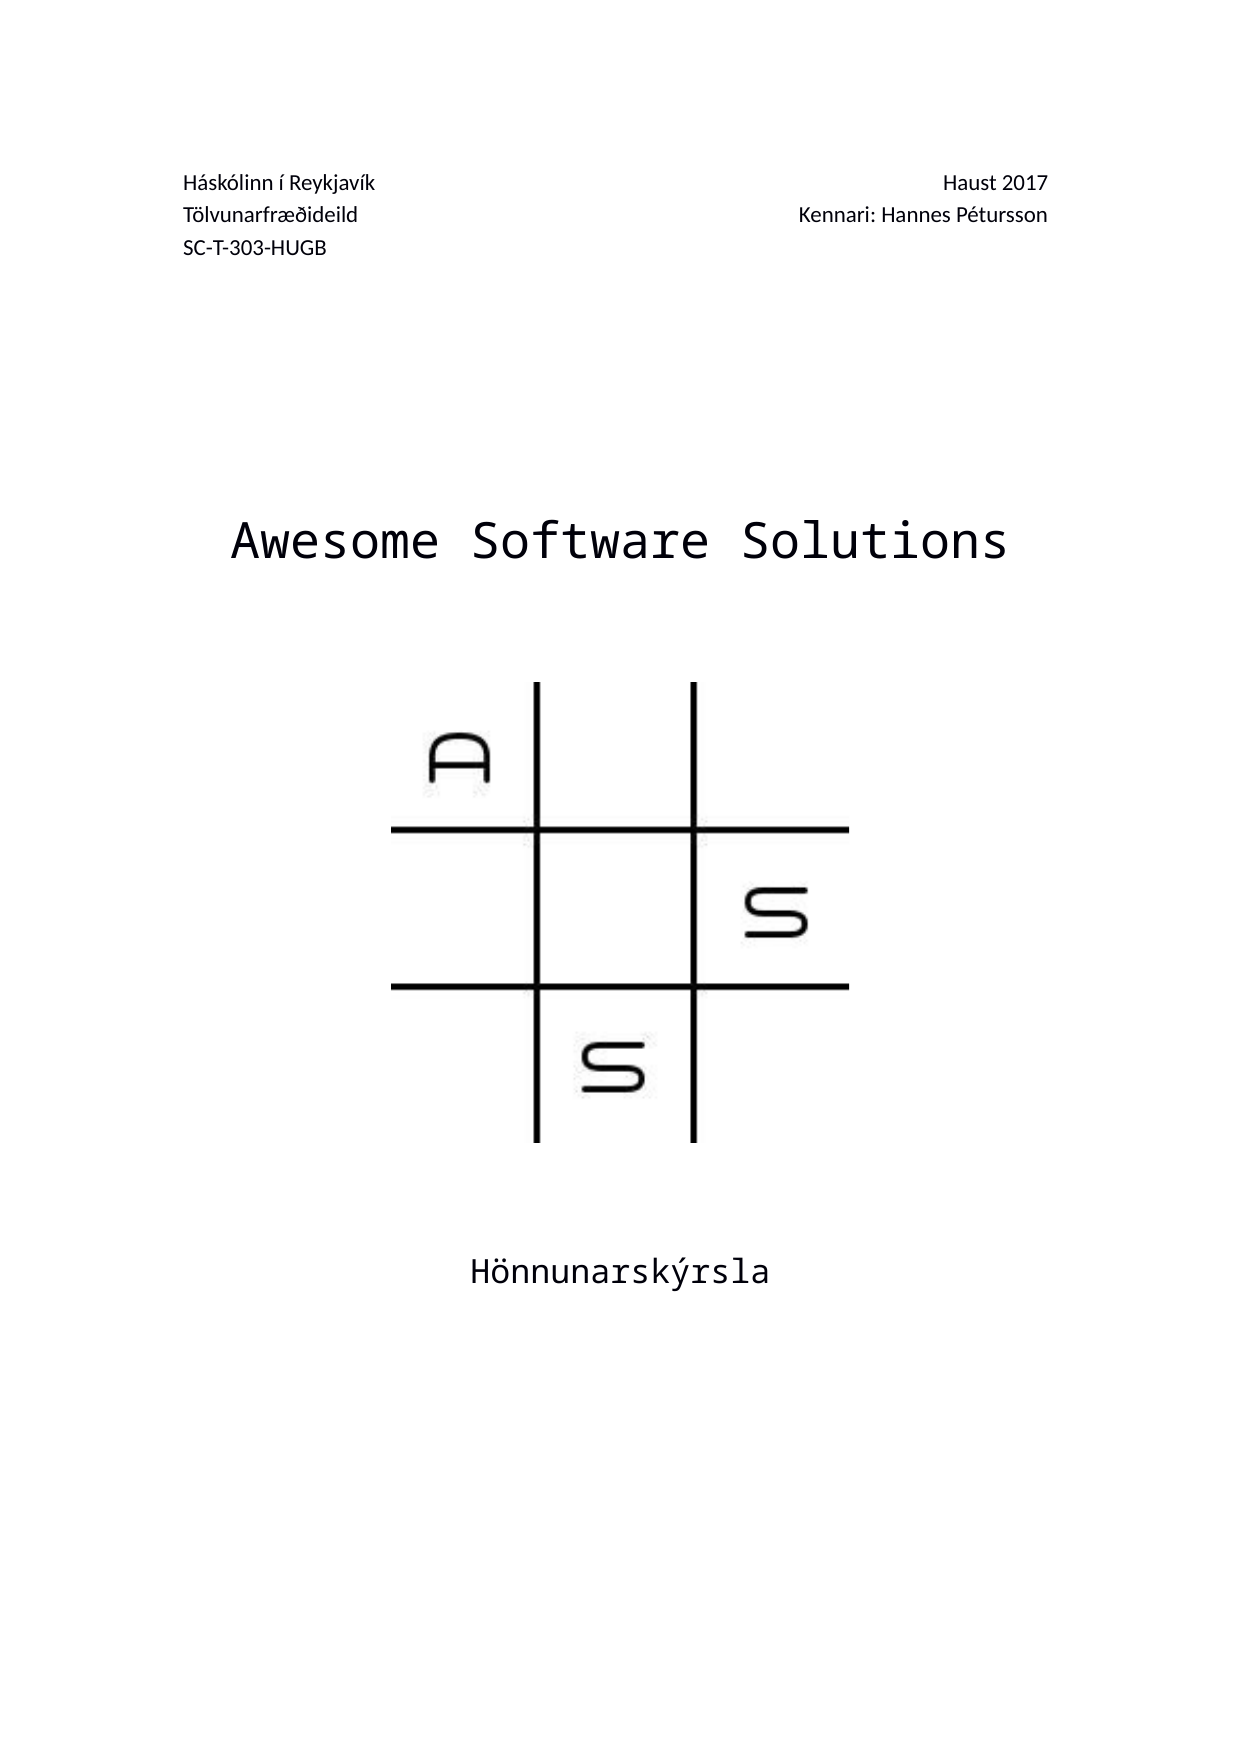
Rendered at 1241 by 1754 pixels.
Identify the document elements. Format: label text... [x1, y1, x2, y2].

table_cell Tölvunarfræðideild [183, 195, 637, 227]
table_header Haust 2017 [637, 162, 1048, 194]
table_cell [637, 227, 1048, 259]
table_cell SC-T-303-HUGB [183, 227, 637, 259]
picture [391, 682, 850, 1143]
table_header Háskólinn í Reykjavík [183, 162, 637, 194]
text Awesome Software Solutions [187, 487, 1053, 584]
table_cell Kennari: Hannes Pétursson [637, 195, 1048, 227]
text Hönnunarskýrsla [187, 1234, 1053, 1299]
